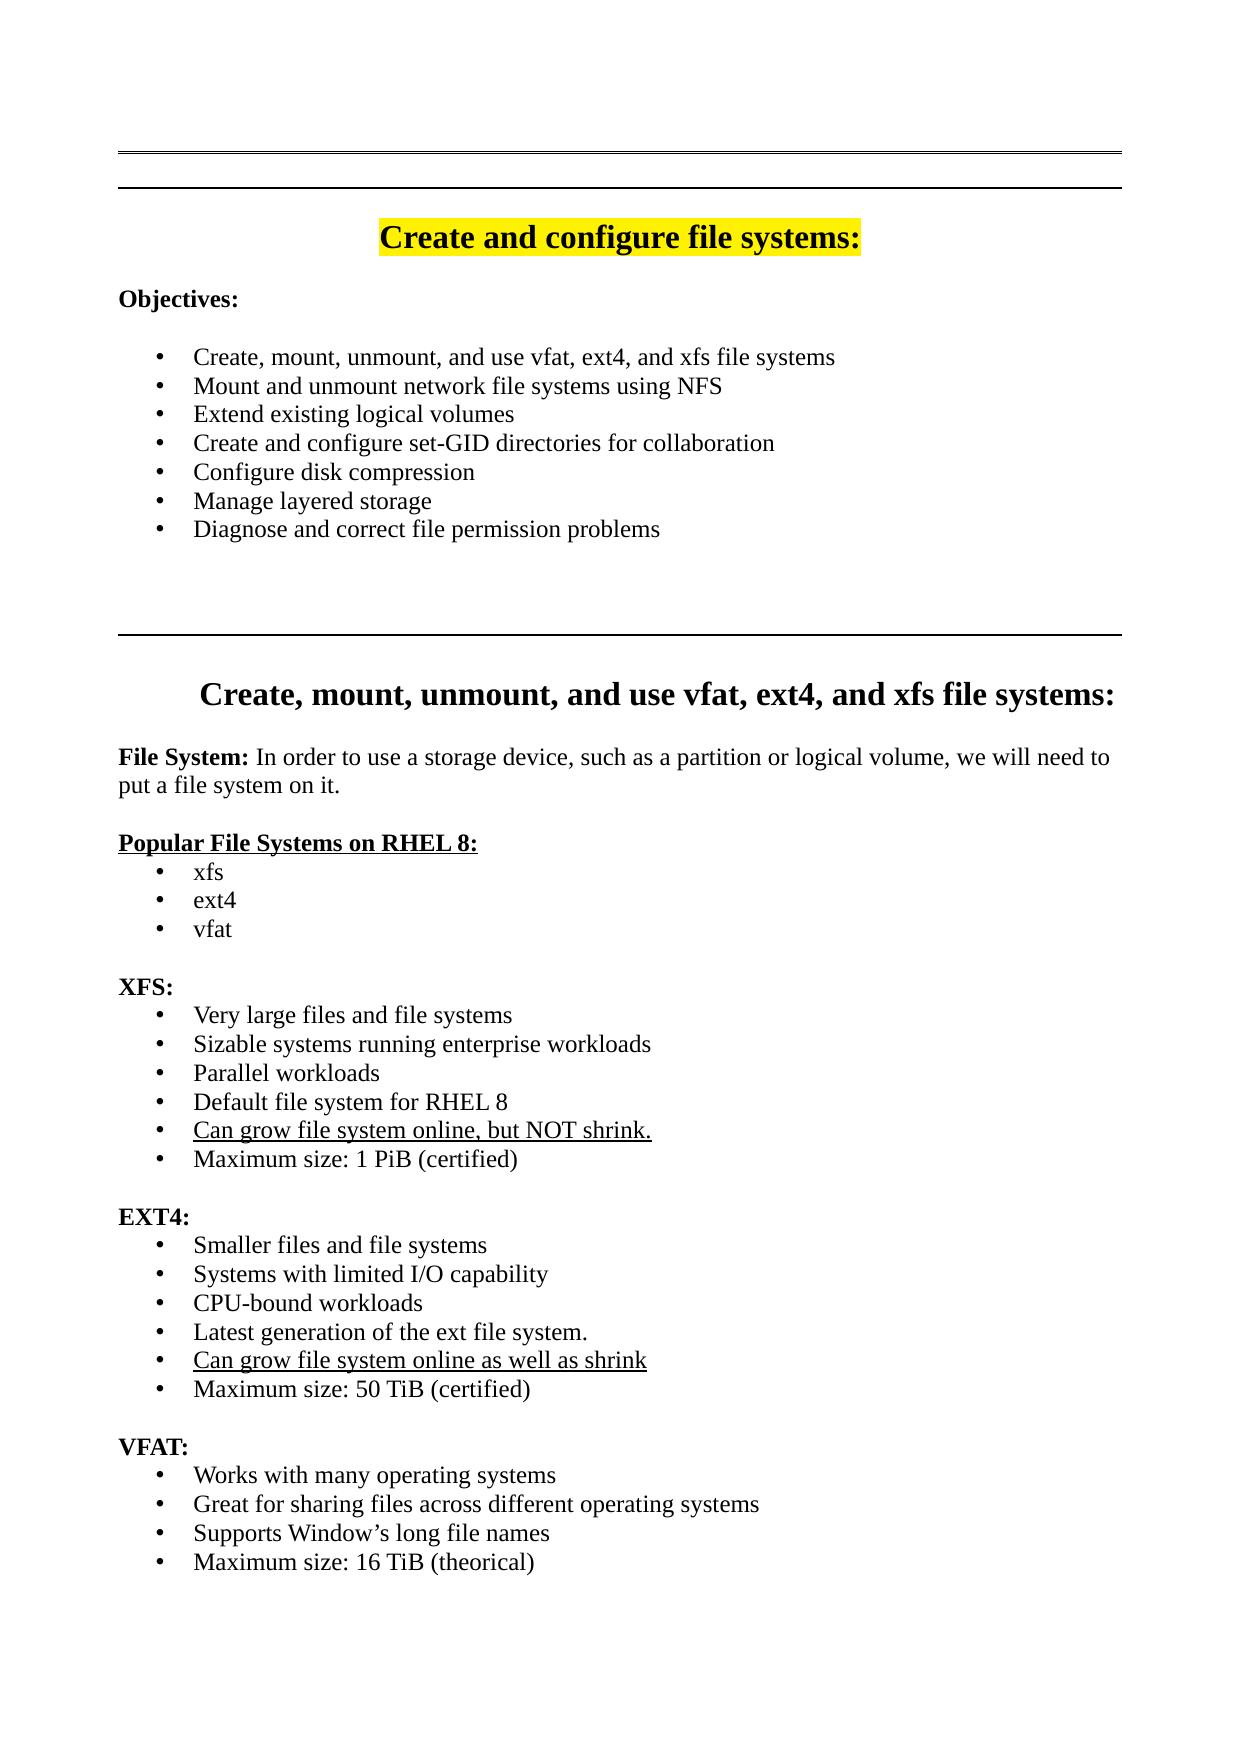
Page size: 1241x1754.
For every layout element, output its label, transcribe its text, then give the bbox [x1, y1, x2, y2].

text Objectives: [118, 284, 1122, 313]
list CPU-bound workloads [156, 1288, 1122, 1317]
text EXT4: [118, 1202, 1122, 1230]
list Configure disk compression [156, 457, 1122, 486]
list Great for sharing files across different operating systems [156, 1489, 1122, 1518]
list Maximum size: 1 PiB (certified) [156, 1144, 1122, 1173]
text VFAT: [118, 1432, 1122, 1460]
list Systems with limited I/O capability [156, 1259, 1122, 1288]
list Very large files and file systems [156, 1000, 1122, 1029]
list Can grow file system online as well as shrink [156, 1345, 1122, 1374]
text Popular File Systems on RHEL 8: [118, 828, 1122, 857]
list Manage layered storage [156, 486, 1122, 514]
text File System: In order to use a storage device, such as a partition or logical volume, we will need to put a file system on it. [118, 742, 1122, 799]
list Create, mount, unmount, and use vfat, ext4, and xfs file systems [156, 342, 1122, 371]
list Maximum size: 16 TiB (theorical) [156, 1547, 1122, 1575]
list Extend existing logical volumes [156, 399, 1122, 428]
list Sizable systems running enterprise workloads [156, 1029, 1122, 1058]
list Can grow file system online, but NOT shrink. [156, 1115, 1122, 1144]
list Diagnose and correct file permission problems [156, 514, 1122, 543]
list Default file system for RHEL 8 [156, 1087, 1122, 1115]
text Create and configure file systems: [118, 217, 1122, 256]
list Create and configure set-GID directories for collaboration [156, 428, 1122, 457]
list Create, mount, unmount, and use vfat, ext4, and xfs file systems: [156, 674, 1122, 713]
list Smaller files and file systems [156, 1230, 1122, 1259]
list xfs [156, 857, 1122, 885]
list Mount and unmount network file systems using NFS [156, 371, 1122, 399]
list Works with many operating systems [156, 1460, 1122, 1489]
text XFS: [118, 972, 1122, 1000]
list Latest generation of the ext file system. [156, 1317, 1122, 1345]
list ext4 [156, 885, 1122, 914]
list vfat [156, 914, 1122, 943]
list Supports Window’s long file names [156, 1518, 1122, 1547]
list Parallel workloads [156, 1058, 1122, 1087]
list Maximum size: 50 TiB (certified) [156, 1374, 1122, 1403]
